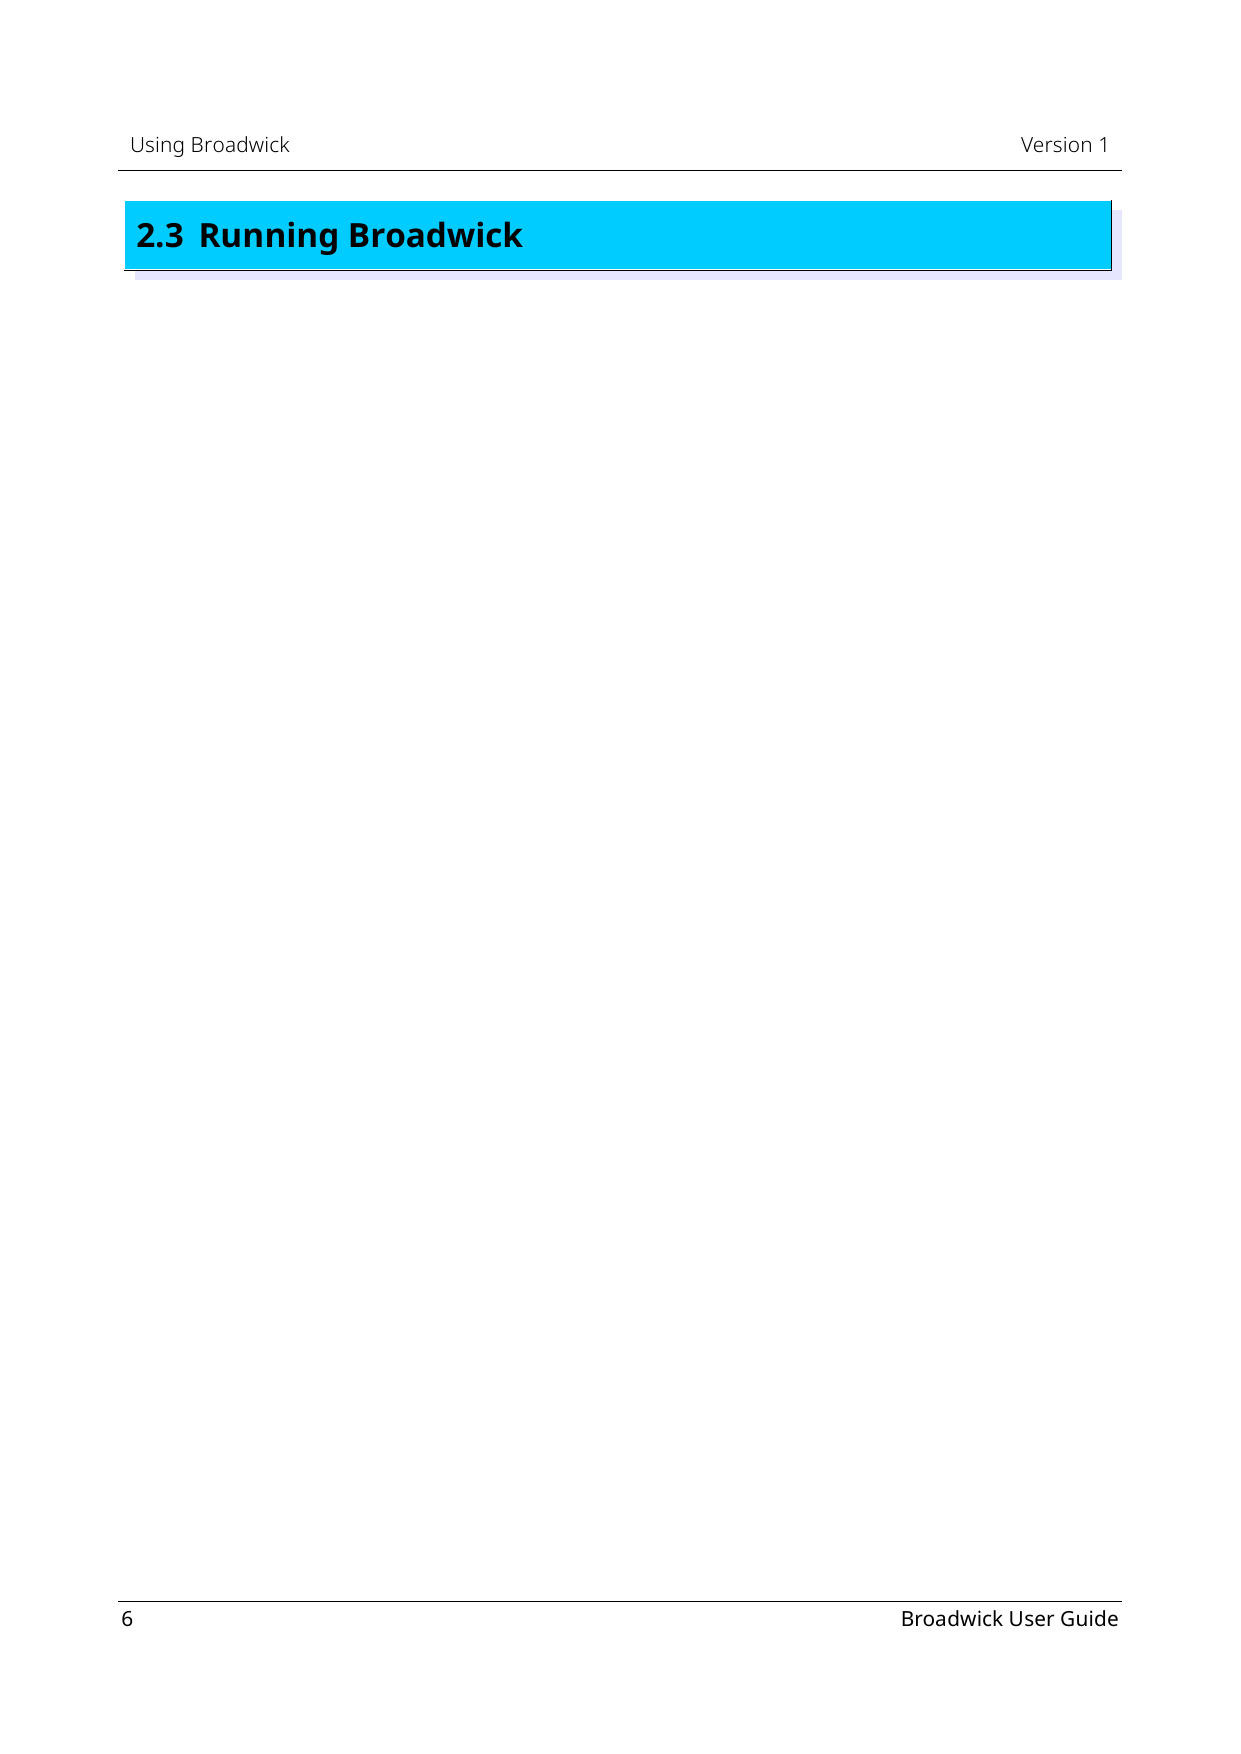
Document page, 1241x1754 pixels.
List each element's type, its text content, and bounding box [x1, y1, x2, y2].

subtitle Running Broadwick [125, 201, 1111, 269]
